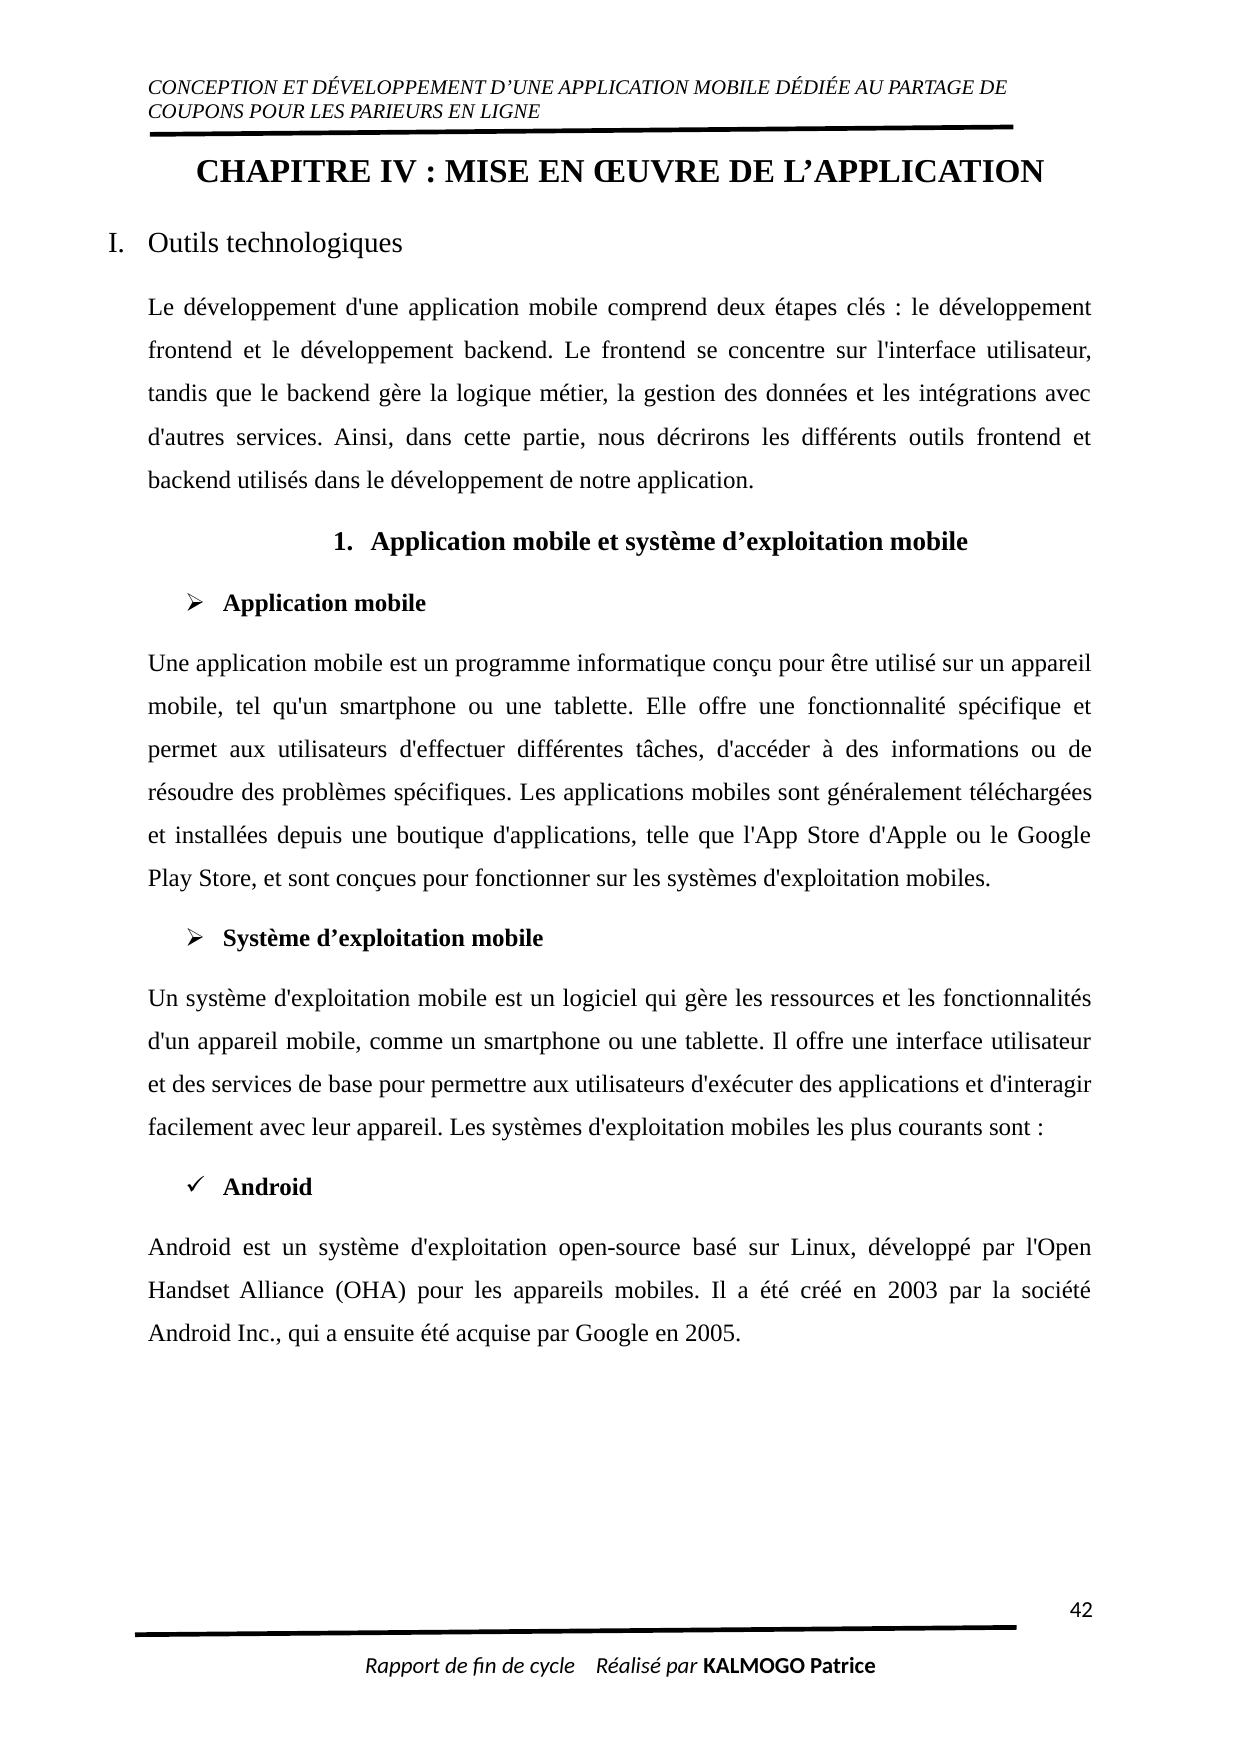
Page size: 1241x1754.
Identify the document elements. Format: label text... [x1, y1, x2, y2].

list Système d’exploitation mobile [185, 923, 1093, 952]
text Un système d'exploitation mobile est un logiciel qui gère les ressources et les fonctionnalités d'un appareil mobile, comme un smartphone ou une tablette. Il offre une interface utilisateur et des services de base pour permettre aux utilisateurs d'exécuter des applications et d'interagir facilement avec leur appareil. Les systèmes d'exploitation mobiles les plus courants sont : [148, 983, 1093, 1141]
list Application mobile et système d’exploitation mobile [333, 524, 1093, 556]
subtitle CHAPITRE IV : MISE EN ŒUVRE DE L’APPLICATION [148, 151, 1093, 189]
list Outils technologiques [108, 225, 1093, 259]
text Une application mobile est un programme informatique conçu pour être utilisé sur un appareil mobile, tel qu'un smartphone ou une tablette. Elle offre une fonctionnalité spécifique et permet aux utilisateurs d'effectuer différentes tâches, d'accéder à des informations ou de résoudre des problèmes spécifiques. Les applications mobiles sont généralement téléchargées et installées depuis une boutique d'applications, telle que l'App Store d'Apple ou le Google Play Store, et sont conçues pour fonctionner sur les systèmes d'exploitation mobiles. [148, 648, 1093, 892]
text Le développement d'une application mobile comprend deux étapes clés : le développement frontend et le développement backend. Le frontend se concentre sur l'interface utilisateur, tandis que le backend gère la logique métier, la gestion des données et les intégrations avec d'autres services. Ainsi, dans cette partie, nous décrirons les différents outils frontend et backend utilisés dans le développement de notre application. [148, 292, 1093, 493]
list Android [185, 1172, 1093, 1201]
text Android est un système d'exploitation open-source basé sur Linux, développé par l'Open Handset Alliance (OHA) pour les appareils mobiles. Il a été créé en 2003 par la société Android Inc., qui a ensuite été acquise par Google en 2005. [148, 1232, 1093, 1347]
list Application mobile [185, 588, 1093, 617]
